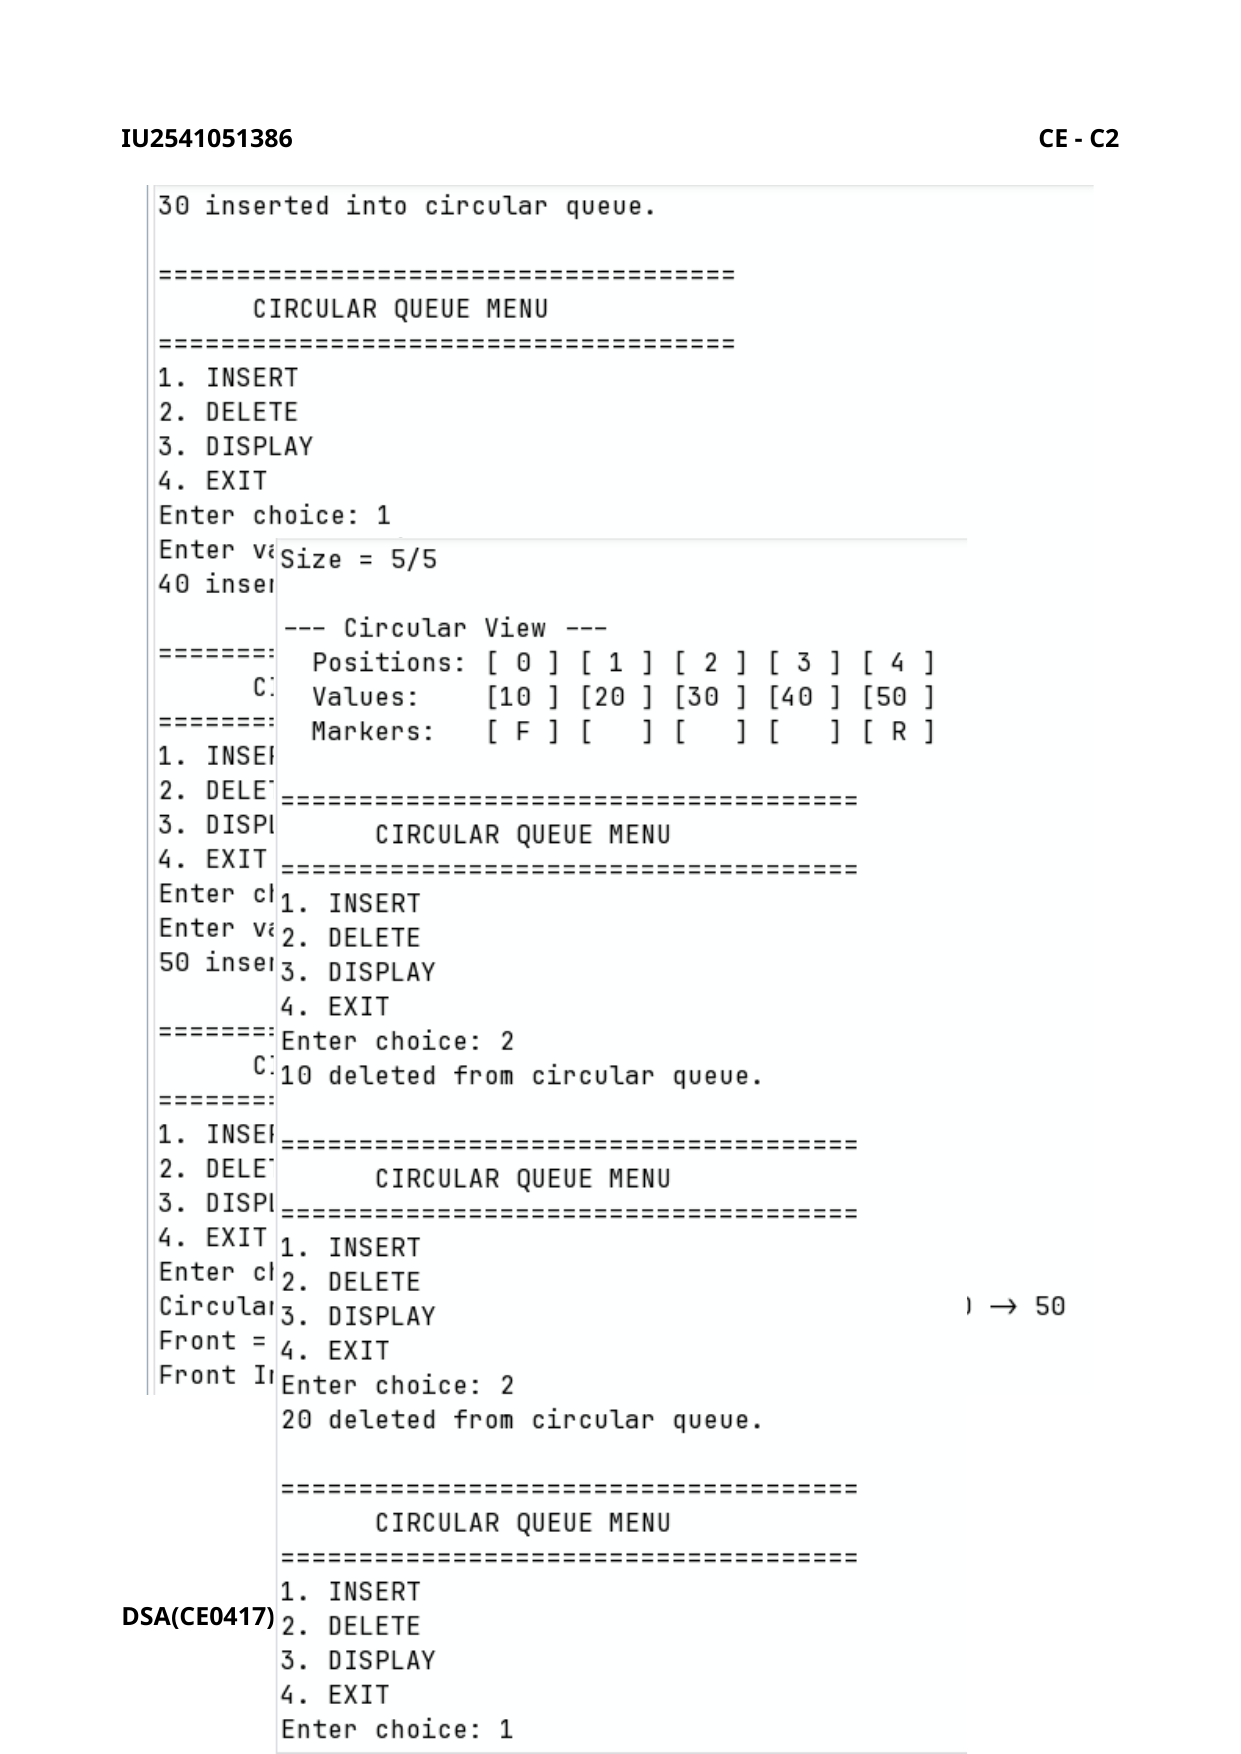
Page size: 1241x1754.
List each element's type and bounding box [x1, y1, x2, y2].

picture [146, 185, 1094, 1754]
